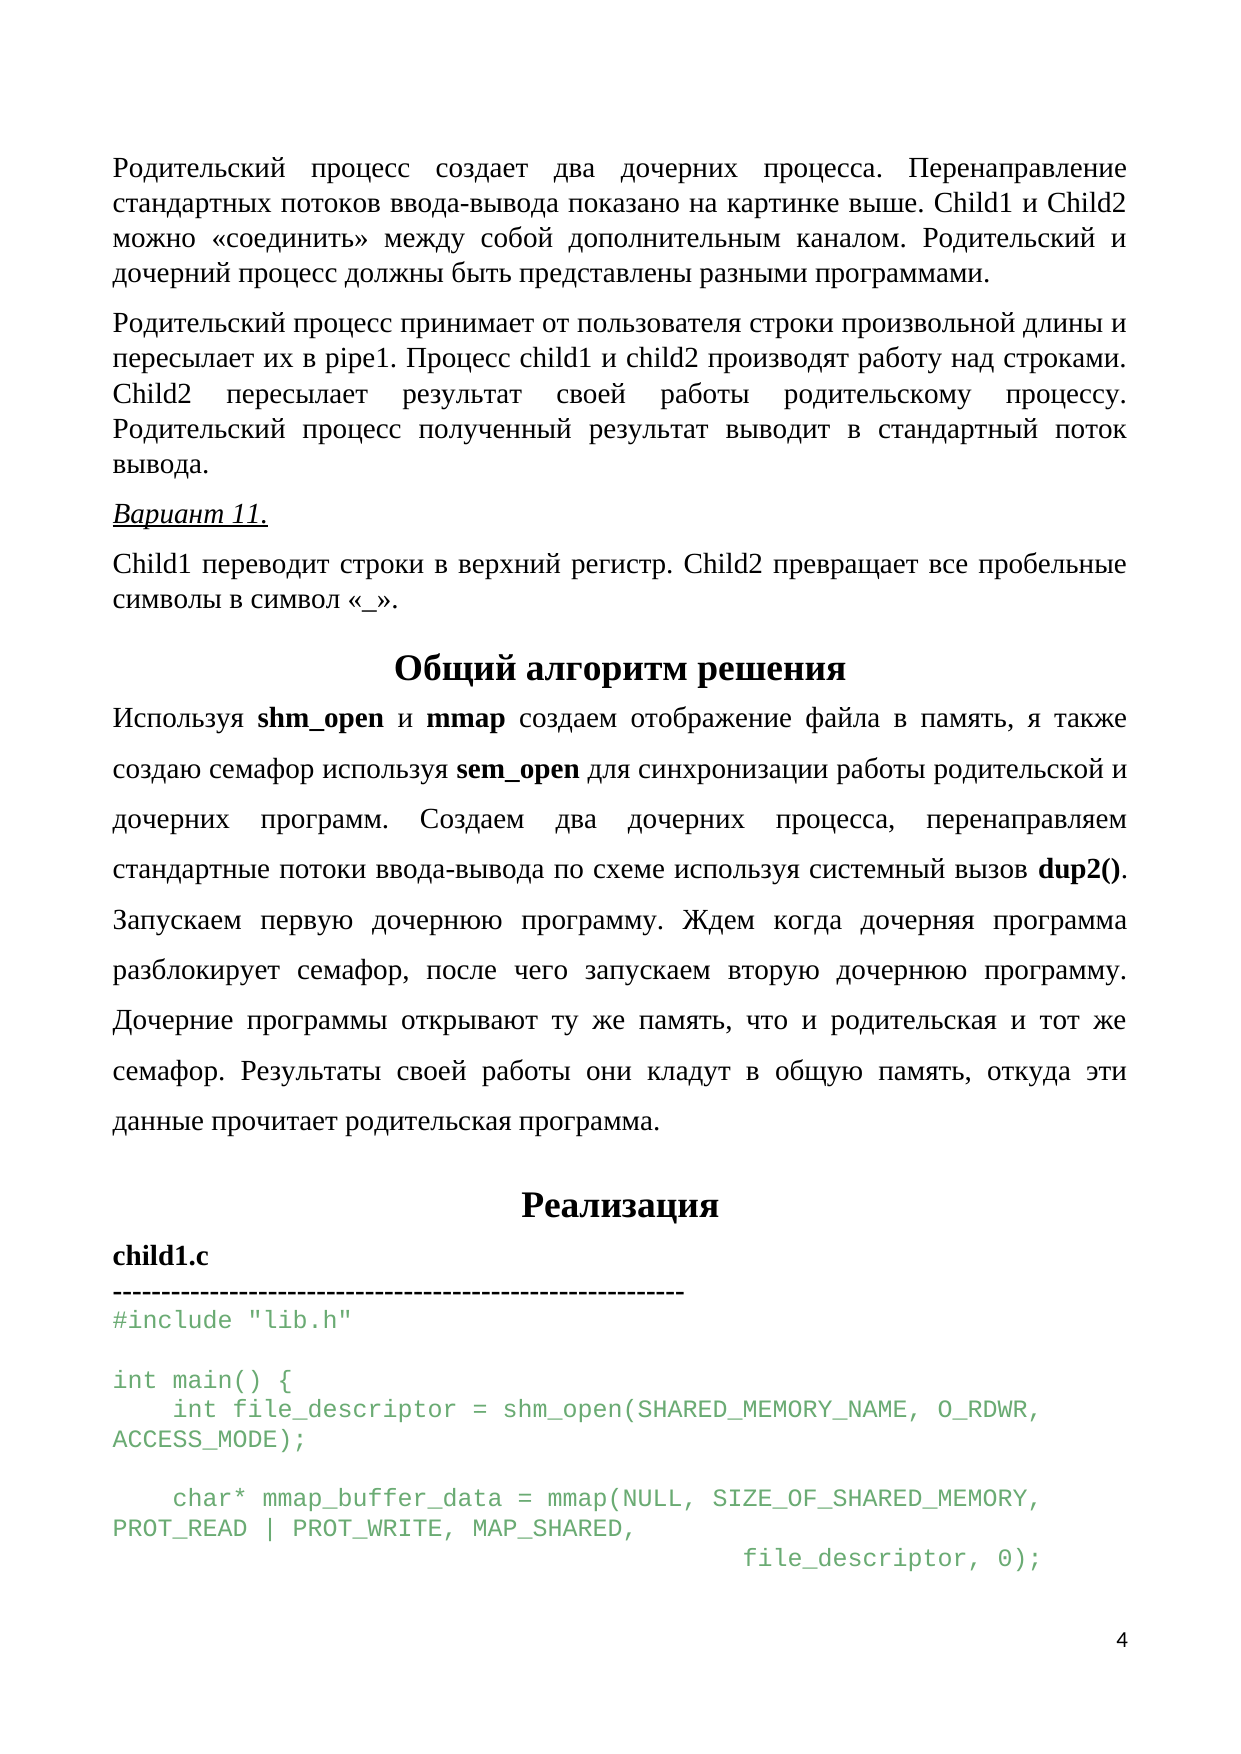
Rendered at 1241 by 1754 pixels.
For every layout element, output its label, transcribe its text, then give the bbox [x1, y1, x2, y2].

subtitle Общий алгоритм решения [112, 646, 1128, 689]
text Используя shm_open и mmap создаем отображение файла в память, я также создаю семафор используя sem_open для синхронизации работы родительской и дочерних программ. Создаем два дочерних процесса, перенаправляем стандартные потоки ввода-вывода по схеме используя системный вызов dup2(). Запускаем первую дочернюю программу. Ждем когда дочерняя программа разблокирует семафор, после чего запускаем вторую дочернюю программу. Дочерние программы открывают ту же память, что и родительская и тот же семафор. Результаты своей работы они кладут в общую память, откуда эти данные прочитает родительская программа. [112, 701, 1128, 1137]
text Вариант 11. [112, 496, 1128, 529]
text Родительский процесс принимает от пользователя строки произвольной длины и пересылает их в pipe1. Процесс child1 и child2 производят работу над строками. Child2 пересылает результат своей работы родительскому процессу. Родительский процесс полученный результат выводит в стандартный поток вывода. [112, 305, 1128, 480]
text file_descriptor, 0); [112, 1545, 1128, 1574]
text Child1 переводит строки в верхний регистр. Child2 превращает все пробельные символы в символ «_». [112, 546, 1128, 614]
text Родительский процесс создает два дочерних процесса. Перенаправление стандартных потоков ввода-вывода показано на картинке выше. Child1 и Child2 можно «соединить» между собой дополнительным каналом. Родительский и дочерний процесс должны быть представлены разными программами. [112, 150, 1128, 289]
subtitle Реализация [112, 1183, 1128, 1226]
text int file_descriptor = shm_open(SHARED_MEMORY_NAME, O_RDWR, ACCESS_MODE); [112, 1397, 1128, 1455]
text int main() { [112, 1367, 1128, 1396]
text child1.c [112, 1238, 1128, 1271]
text ----------------------------------------------------------- #include "lib.h" [112, 1273, 1128, 1336]
text char* mmap_buffer_data = mmap(NULL, SIZE_OF_SHARED_MEMORY, PROT_READ | PROT_WRITE, MAP_SHARED, [112, 1486, 1128, 1544]
